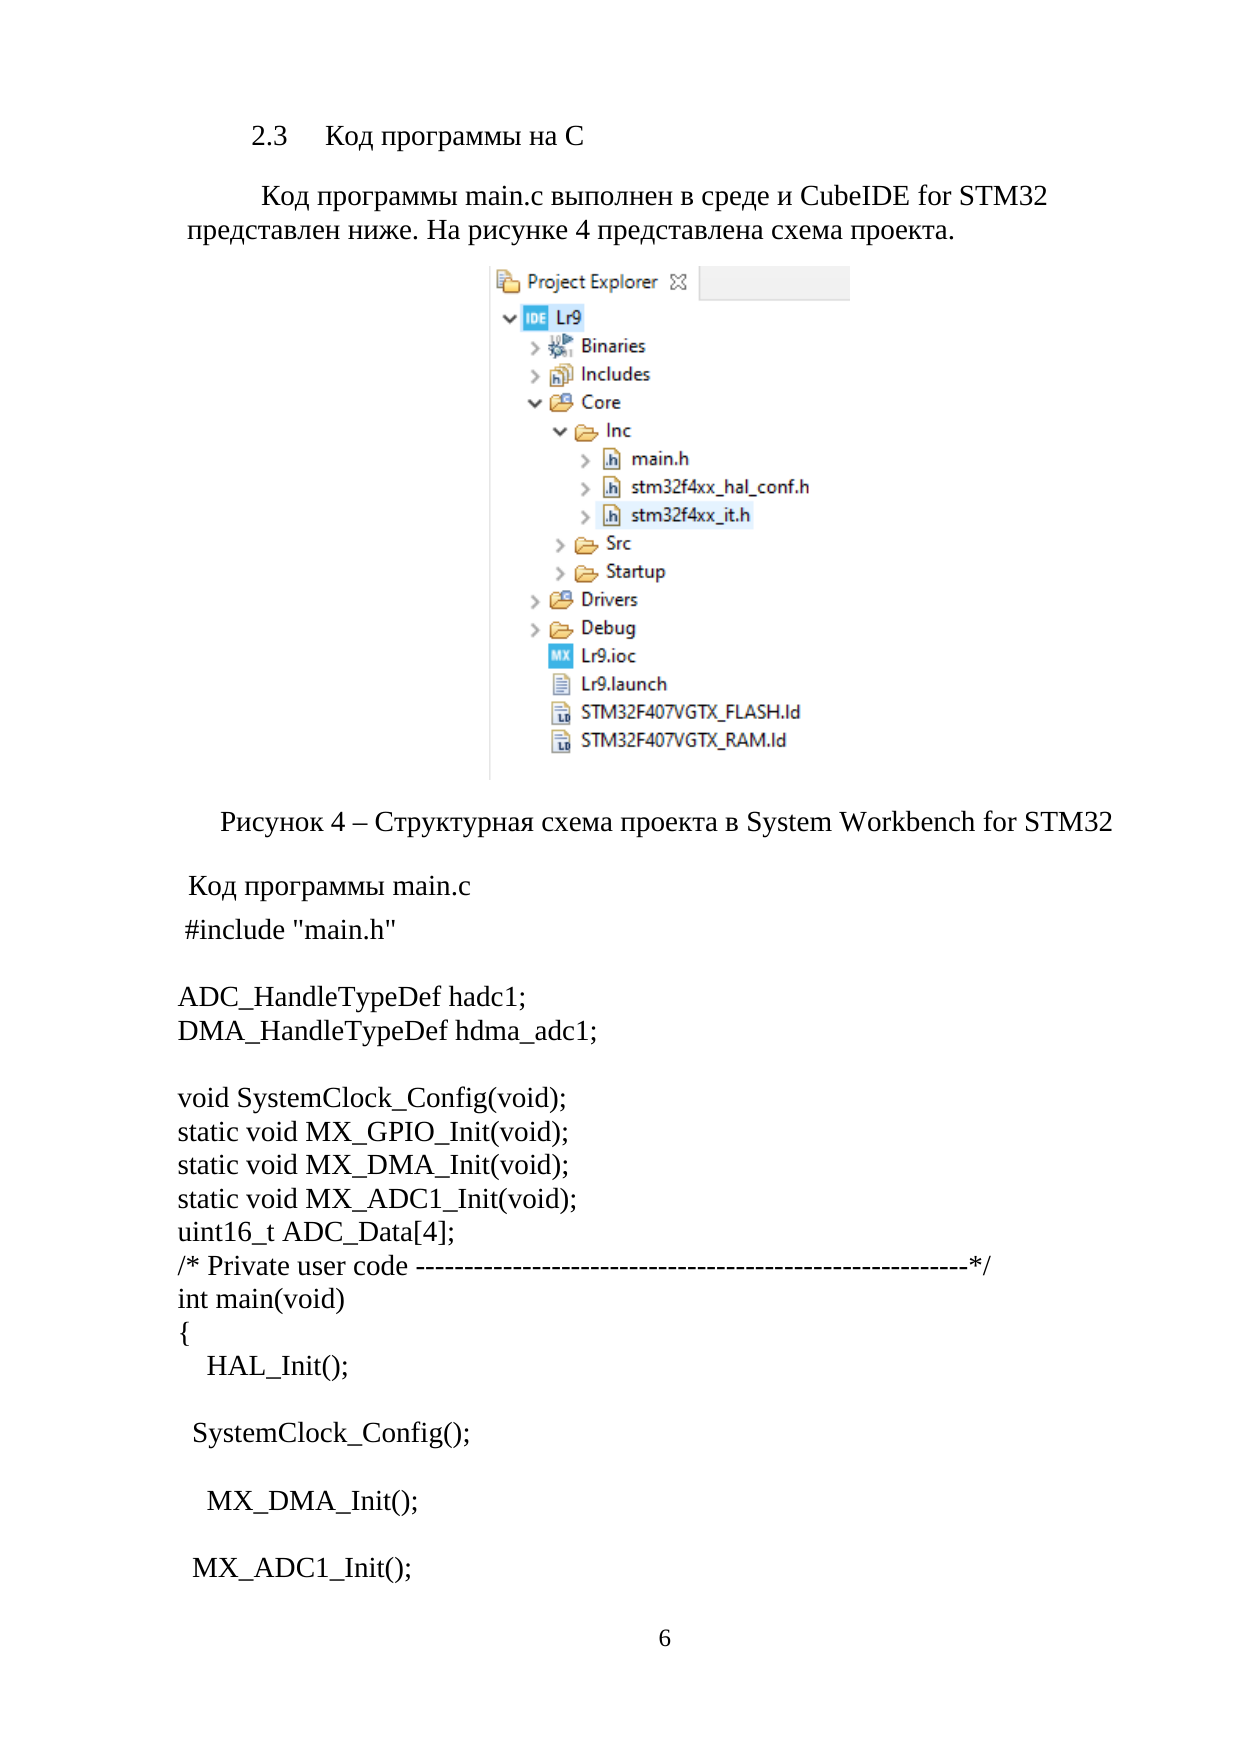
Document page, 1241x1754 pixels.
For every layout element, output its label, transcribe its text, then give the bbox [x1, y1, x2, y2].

text DMA_HandleTypeDef hdma_adc1; [177, 1013, 1152, 1047]
text Рисунок 4 – Структурная схема проекта в System Workbench for STM32 [188, 804, 1144, 838]
text MX_DMA_Init(); [177, 1483, 1152, 1516]
text { [177, 1315, 1152, 1348]
text #include "main.h" [177, 912, 1152, 946]
text void SystemClock_Config(void); [177, 1080, 1152, 1114]
text SystemClock_Config(); [177, 1416, 1152, 1449]
text 2.3 Код программы на C [188, 118, 1152, 152]
text HAL_Init(); [177, 1348, 1152, 1382]
picture [489, 266, 850, 780]
text Код программы main.c [188, 868, 1152, 902]
text static void MX_GPIO_Init(void); [177, 1114, 1152, 1147]
text Код программы main.c выполнен в среде и CubeIDE for STM32 представлен ниже. На рисунке 4 представлена схема проекта. [187, 178, 1145, 246]
text uint16_t ADC_Data[4]; [177, 1214, 1152, 1248]
text static void MX_ADC1_Init(void); [177, 1181, 1152, 1214]
text static void MX_DMA_Init(void); [177, 1147, 1152, 1181]
text /* Private user code ---------------------------------------------------------*/ [177, 1248, 1152, 1281]
text MX_ADC1_Init(); [177, 1550, 1152, 1583]
text int main(void) [177, 1281, 1152, 1315]
text ADC_HandleTypeDef hadc1; [177, 979, 1152, 1013]
